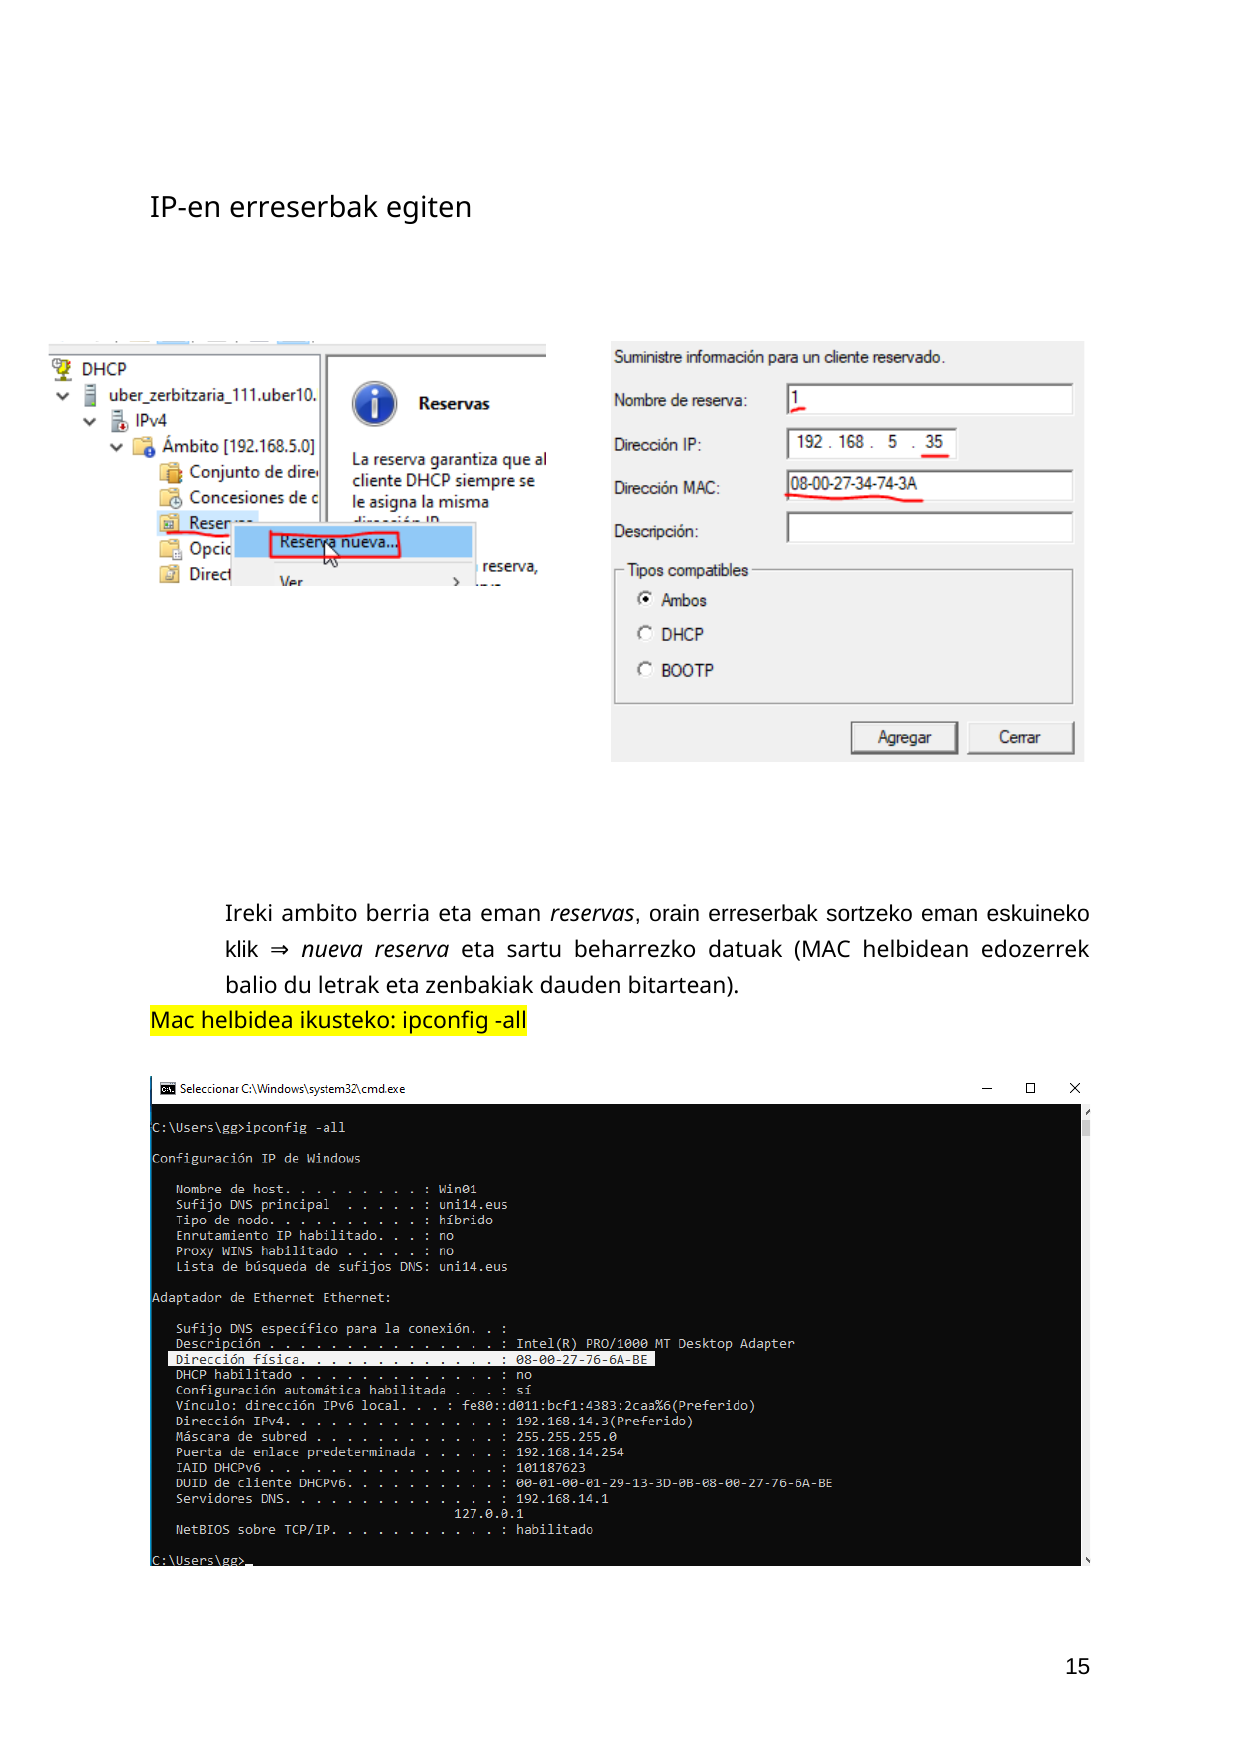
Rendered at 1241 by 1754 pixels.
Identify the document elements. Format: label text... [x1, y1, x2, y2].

picture [48, 341, 546, 586]
picture [150, 1076, 1091, 1566]
text Ireki ambito berria eta eman reservas, orain erreserbak sortzeko eman eskuineko klik ⇒ nueva reserva eta sartu beharrezko datuak (MAC helbidean edozerrek balio du letrak eta zenbakiak dauden bitartean). [225, 897, 1090, 1000]
text IP-en erreserbak egiten [150, 186, 1090, 226]
picture [611, 341, 1085, 762]
text Mac helbidea ikusteko: ipconfig -all [150, 1004, 1090, 1036]
